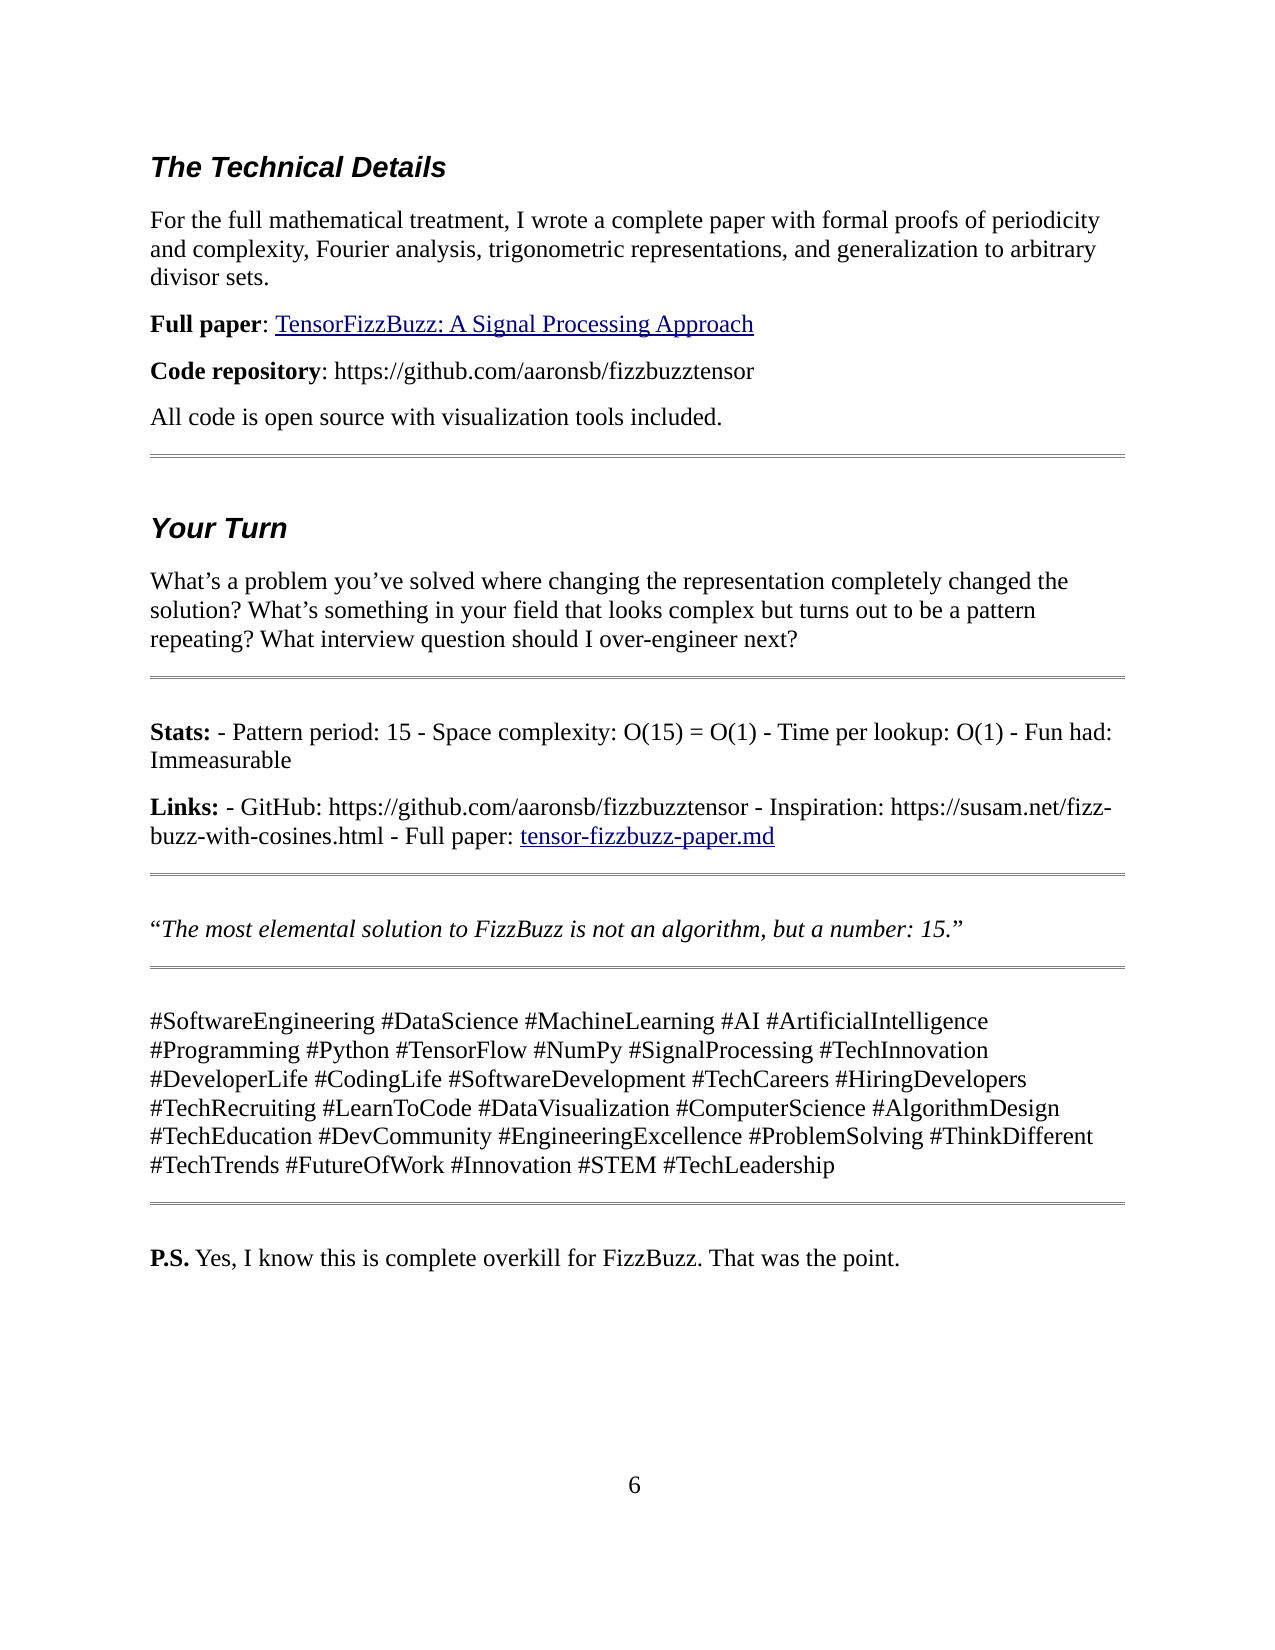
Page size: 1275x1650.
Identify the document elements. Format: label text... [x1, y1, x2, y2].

text What’s a problem you’ve solved where changing the representation completely changed the solution? What’s something in your field that looks complex but turns out to be a pattern repeating? What interview question should I over-engineer next? [150, 566, 1125, 653]
text Code repository: https://github.com/aaronsb/fizzbuzztensor [150, 356, 1125, 384]
text All code is open source with visualization tools included. [150, 402, 1125, 431]
text #SoftwareEngineering #DataScience #MachineLearning #AI #ArtificialIntelligence #Programming #Python #TensorFlow #NumPy #SignalProcessing #TechInnovation #DeveloperLife #CodingLife #SoftwareDevelopment #TechCareers #HiringDevelopers #TechRecruiting #LearnToCode #DataVisualization #ComputerScience #AlgorithmDesign #TechEducation #DevCommunity #EngineeringExcellence #ProblemSolving #ThinkDifferent #TechTrends #FutureOfWork #Innovation #STEM #TechLeadership [150, 1006, 1125, 1179]
text For the full mathematical treatment, I wrote a complete paper with formal proofs of periodicity and complexity, Fourier analysis, trigonometric representations, and generalization to arbitrary divisor sets. [150, 205, 1125, 291]
text Links: - GitHub: https://github.com/aaronsb/fizzbuzztensor - Inspiration: https://susam.net/fizz-buzz-with-cosines.html - Full paper: tensor-fizzbuzz-paper.md [150, 792, 1125, 849]
text P.S. Yes, I know this is complete overkill for FizzBuzz. That was the point. [150, 1243, 1125, 1272]
text “The most elemental solution to FizzBuzz is not an algorithm, but a number: 15.” [150, 914, 1125, 942]
subtitle Your Turn [150, 511, 1125, 545]
text Stats: - Pattern period: 15 - Space complexity: O(15) = O(1) - Time per lookup: O(1) - Fun had: Immeasurable [150, 717, 1125, 774]
text Full paper: TensorFizzBuzz: A Signal Processing Approach [150, 309, 1125, 338]
subtitle The Technical Details [150, 150, 1125, 183]
